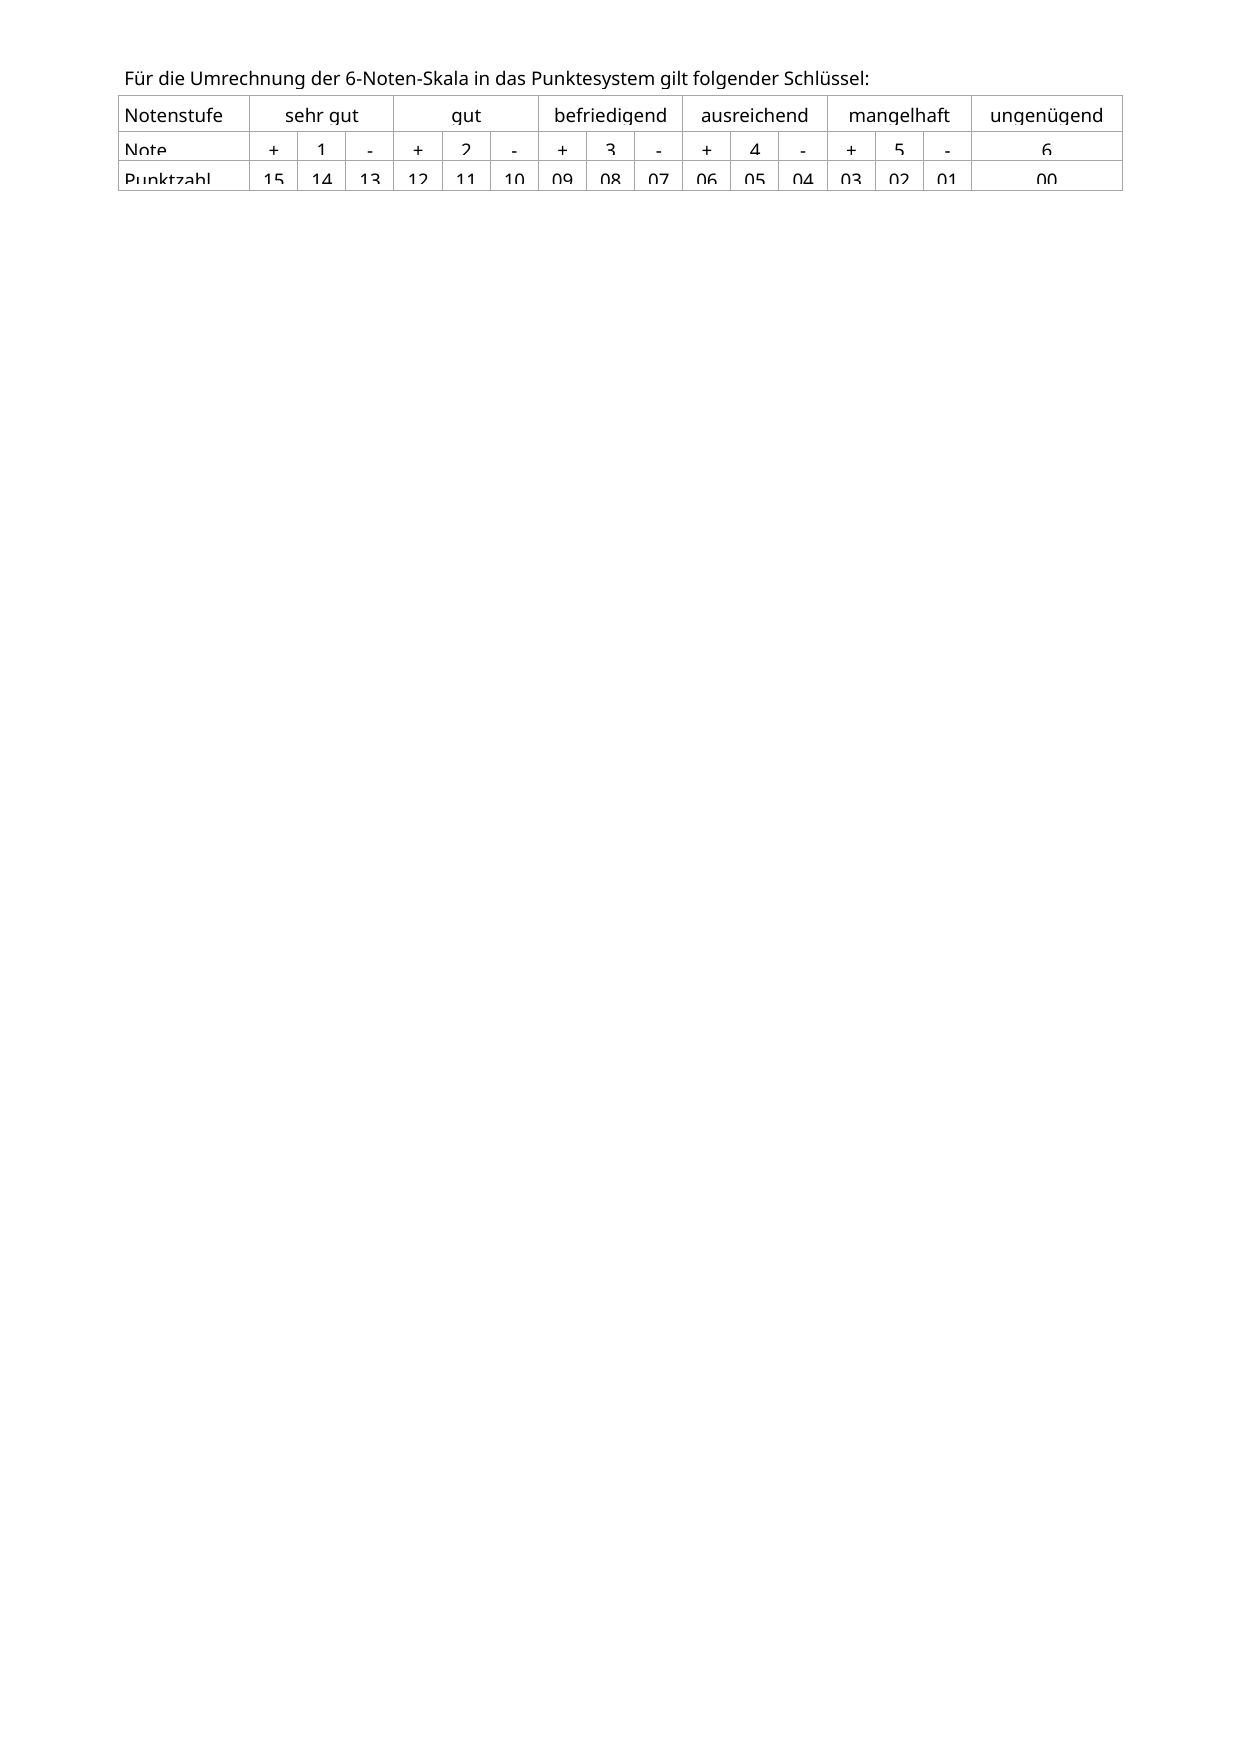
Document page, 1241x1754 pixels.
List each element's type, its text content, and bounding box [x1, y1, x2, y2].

table_cell - [491, 132, 538, 160]
table_cell gut [394, 96, 538, 131]
table_cell Note [119, 132, 249, 160]
table_cell 15 [250, 161, 297, 190]
table_cell + [394, 132, 442, 160]
table_cell + [683, 132, 730, 160]
table_cell sehr gut [250, 96, 393, 131]
table_cell + [539, 132, 586, 160]
table_cell 07 [635, 161, 682, 190]
table_cell 3 [587, 132, 634, 160]
table_cell 03 [828, 161, 875, 190]
table_cell 11 [443, 161, 490, 190]
table_header Für die Umrechnung der 6-Noten-Skala in das Punktesystem gilt folgender Schlüssel: [118, 59, 1122, 95]
table_cell 1 [298, 132, 345, 160]
table_cell 05 [731, 161, 778, 190]
table_cell 4 [731, 132, 778, 160]
table_cell 06 [683, 161, 730, 190]
table_cell 02 [876, 161, 923, 190]
table_cell - [346, 132, 393, 160]
table_cell mangelhaft [828, 96, 971, 131]
table_cell 6 [972, 132, 1122, 160]
table_cell 09 [539, 161, 586, 190]
table_cell ungenügend [972, 96, 1122, 131]
table_cell - [635, 132, 682, 160]
table_cell - [779, 132, 827, 160]
table_cell 13 [346, 161, 393, 190]
table_cell Notenstufe [119, 96, 249, 131]
table_cell + [828, 132, 875, 160]
table_cell 2 [443, 132, 490, 160]
table_cell 01 [924, 161, 971, 190]
table_cell 10 [491, 161, 538, 190]
table_cell 5 [876, 132, 923, 160]
table_cell 00 [972, 161, 1122, 190]
table_cell 08 [587, 161, 634, 190]
table_cell ausreichend [683, 96, 827, 131]
table_cell 12 [394, 161, 442, 190]
table_cell Punktzahl [119, 161, 249, 190]
table_cell 04 [779, 161, 827, 190]
table_cell - [924, 132, 971, 160]
table_cell befriedigend [539, 96, 682, 131]
table_cell + [250, 132, 297, 160]
table_cell 14 [298, 161, 345, 190]
